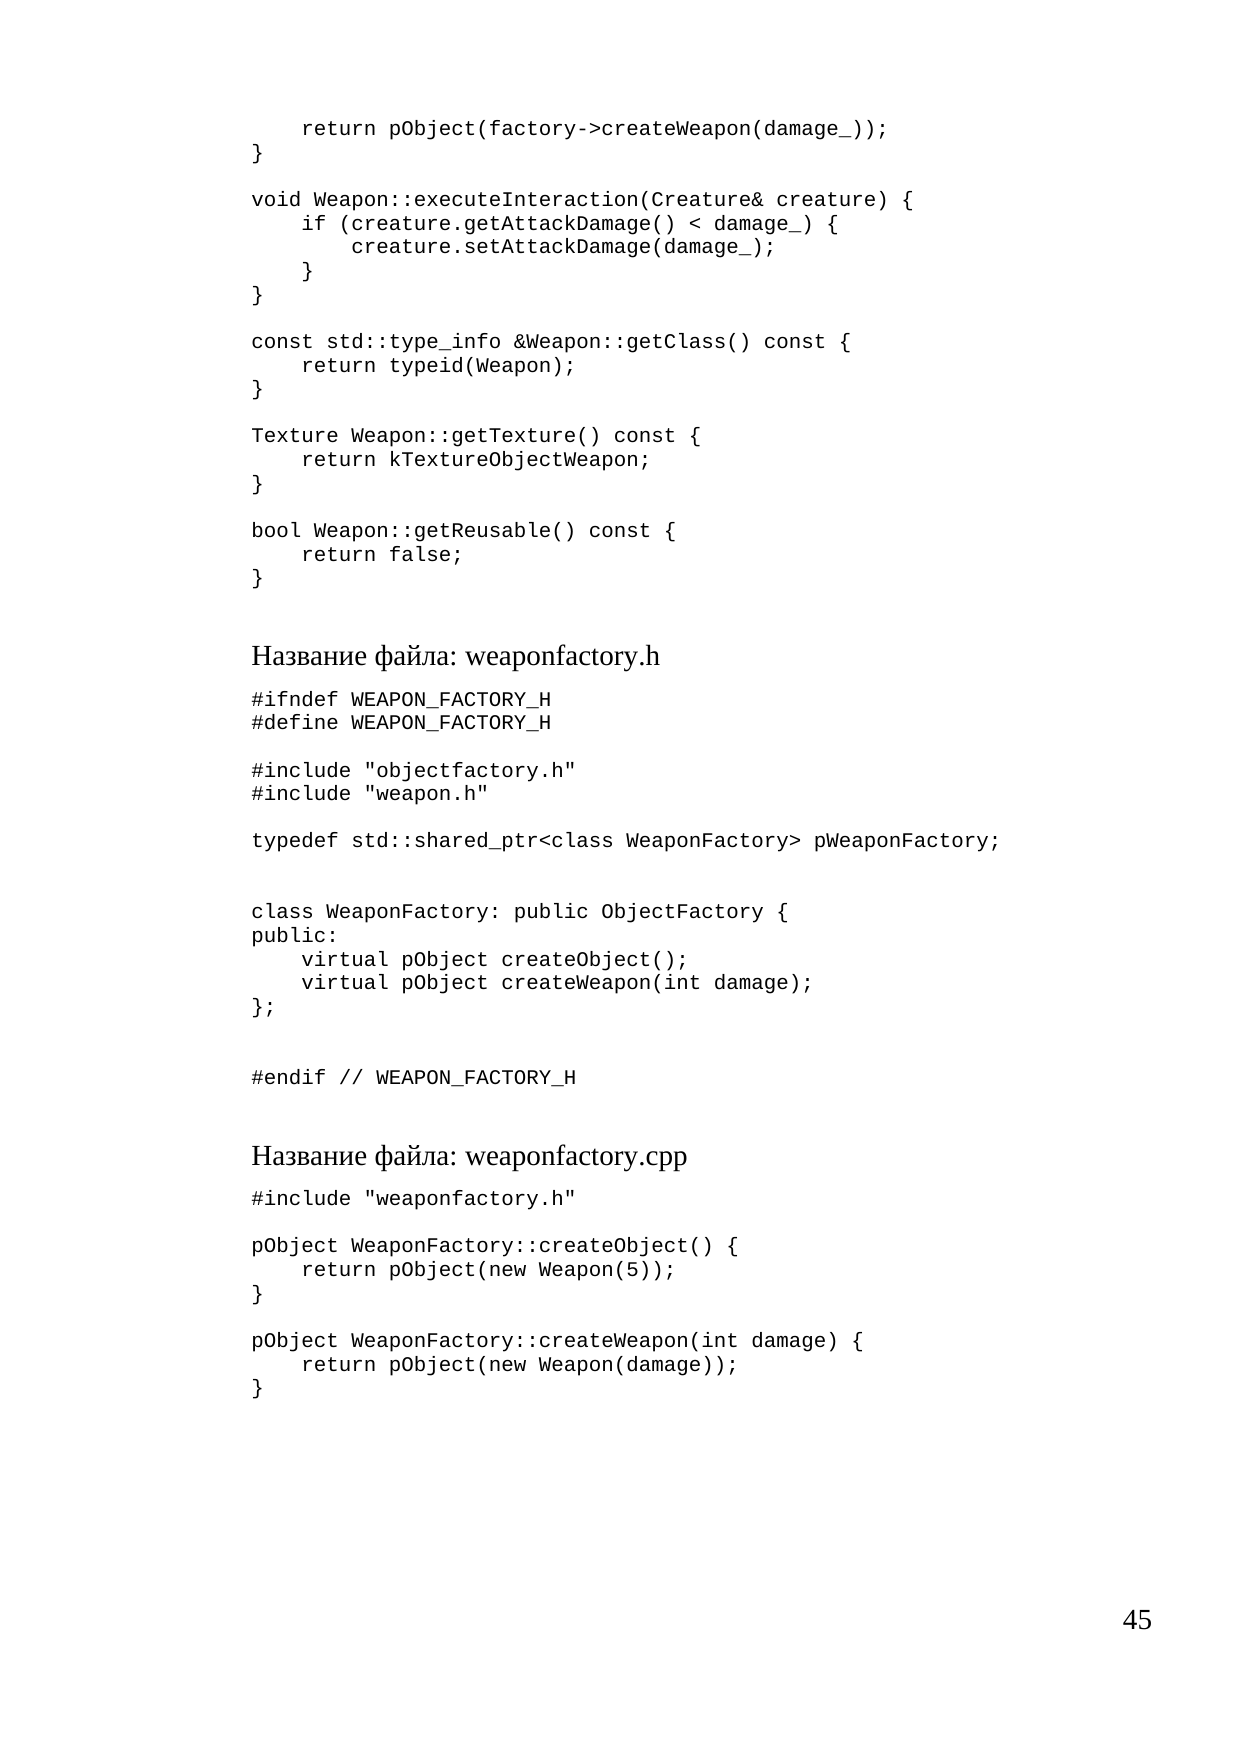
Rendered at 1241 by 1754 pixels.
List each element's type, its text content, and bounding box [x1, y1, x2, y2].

text public: [177, 925, 1152, 949]
text virtual pObject createObject(); [177, 949, 1152, 972]
text return pObject(factory->createWeapon(damage_)); [177, 118, 1152, 142]
text return kTextureObjectWeapon; [177, 449, 1152, 473]
text } [177, 473, 1152, 496]
text } [177, 1283, 1152, 1306]
text pObject WeaponFactory::createWeapon(int damage) { [177, 1330, 1152, 1354]
text } [177, 378, 1152, 402]
text typedef std::shared_ptr<class WeaponFactory> pWeaponFactory; [177, 831, 1152, 854]
text }; [177, 996, 1152, 1020]
text class WeaponFactory: public ObjectFactory { [177, 901, 1152, 925]
text return pObject(new Weapon(5)); [177, 1259, 1152, 1283]
text bool Weapon::getReusable() const { [177, 520, 1152, 544]
text if (creature.getAttackDamage() < damage_) { [177, 213, 1152, 236]
text #endif // WEAPON_FACTORY_H [177, 1067, 1152, 1091]
text #include "weaponfactory.h" [177, 1188, 1152, 1212]
text } [177, 284, 1152, 307]
text #ifndef WEAPON_FACTORY_H [177, 689, 1152, 712]
text void Weapon::executeInteraction(Creature& creature) { [177, 189, 1152, 213]
text Название файла: weaponfactory.cpp [177, 1138, 1152, 1171]
text return pObject(new Weapon(damage)); [177, 1354, 1152, 1377]
text Название файла: weaponfactory.h [177, 638, 1152, 672]
text return typeid(Weapon); [177, 354, 1152, 378]
text return false; [177, 544, 1152, 567]
text const std::type_info &Weapon::getClass() const { [177, 331, 1152, 354]
text } [177, 567, 1152, 591]
text Texture Weapon::getTexture() const { [177, 426, 1152, 449]
text pObject WeaponFactory::createObject() { [177, 1236, 1152, 1259]
text } [177, 260, 1152, 284]
text #define WEAPON_FACTORY_H [177, 712, 1152, 736]
text } [177, 142, 1152, 165]
text #include "weapon.h" [177, 783, 1152, 807]
text } [177, 1377, 1152, 1401]
text virtual pObject createWeapon(int damage); [177, 972, 1152, 996]
text #include "objectfactory.h" [177, 759, 1152, 783]
text creature.setAttackDamage(damage_); [177, 236, 1152, 260]
